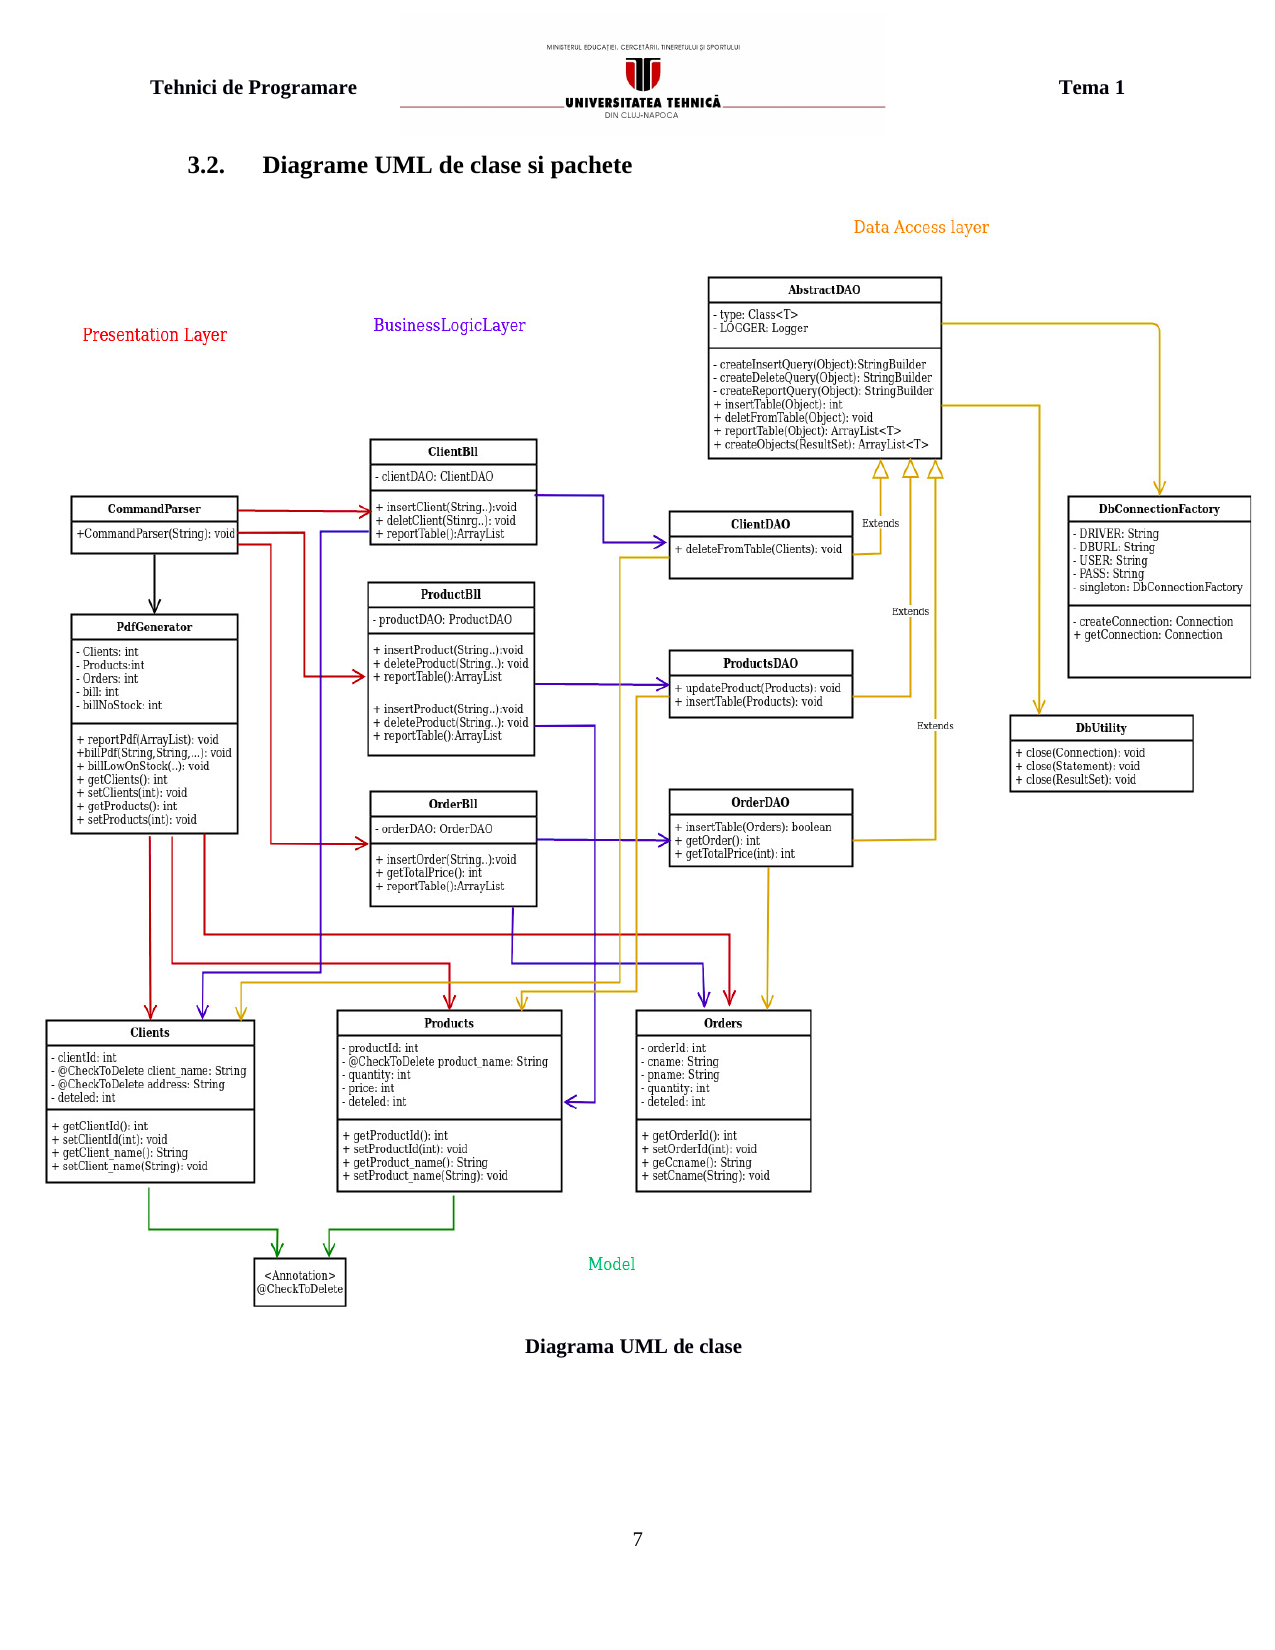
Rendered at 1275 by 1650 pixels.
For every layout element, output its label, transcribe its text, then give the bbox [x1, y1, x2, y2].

picture [400, 13, 886, 136]
picture [45, 210, 1252, 1307]
text Diagrama UML de clase [150, 1307, 1125, 1358]
subtitle Diagrame UML de clase si pachete [187, 150, 1125, 179]
